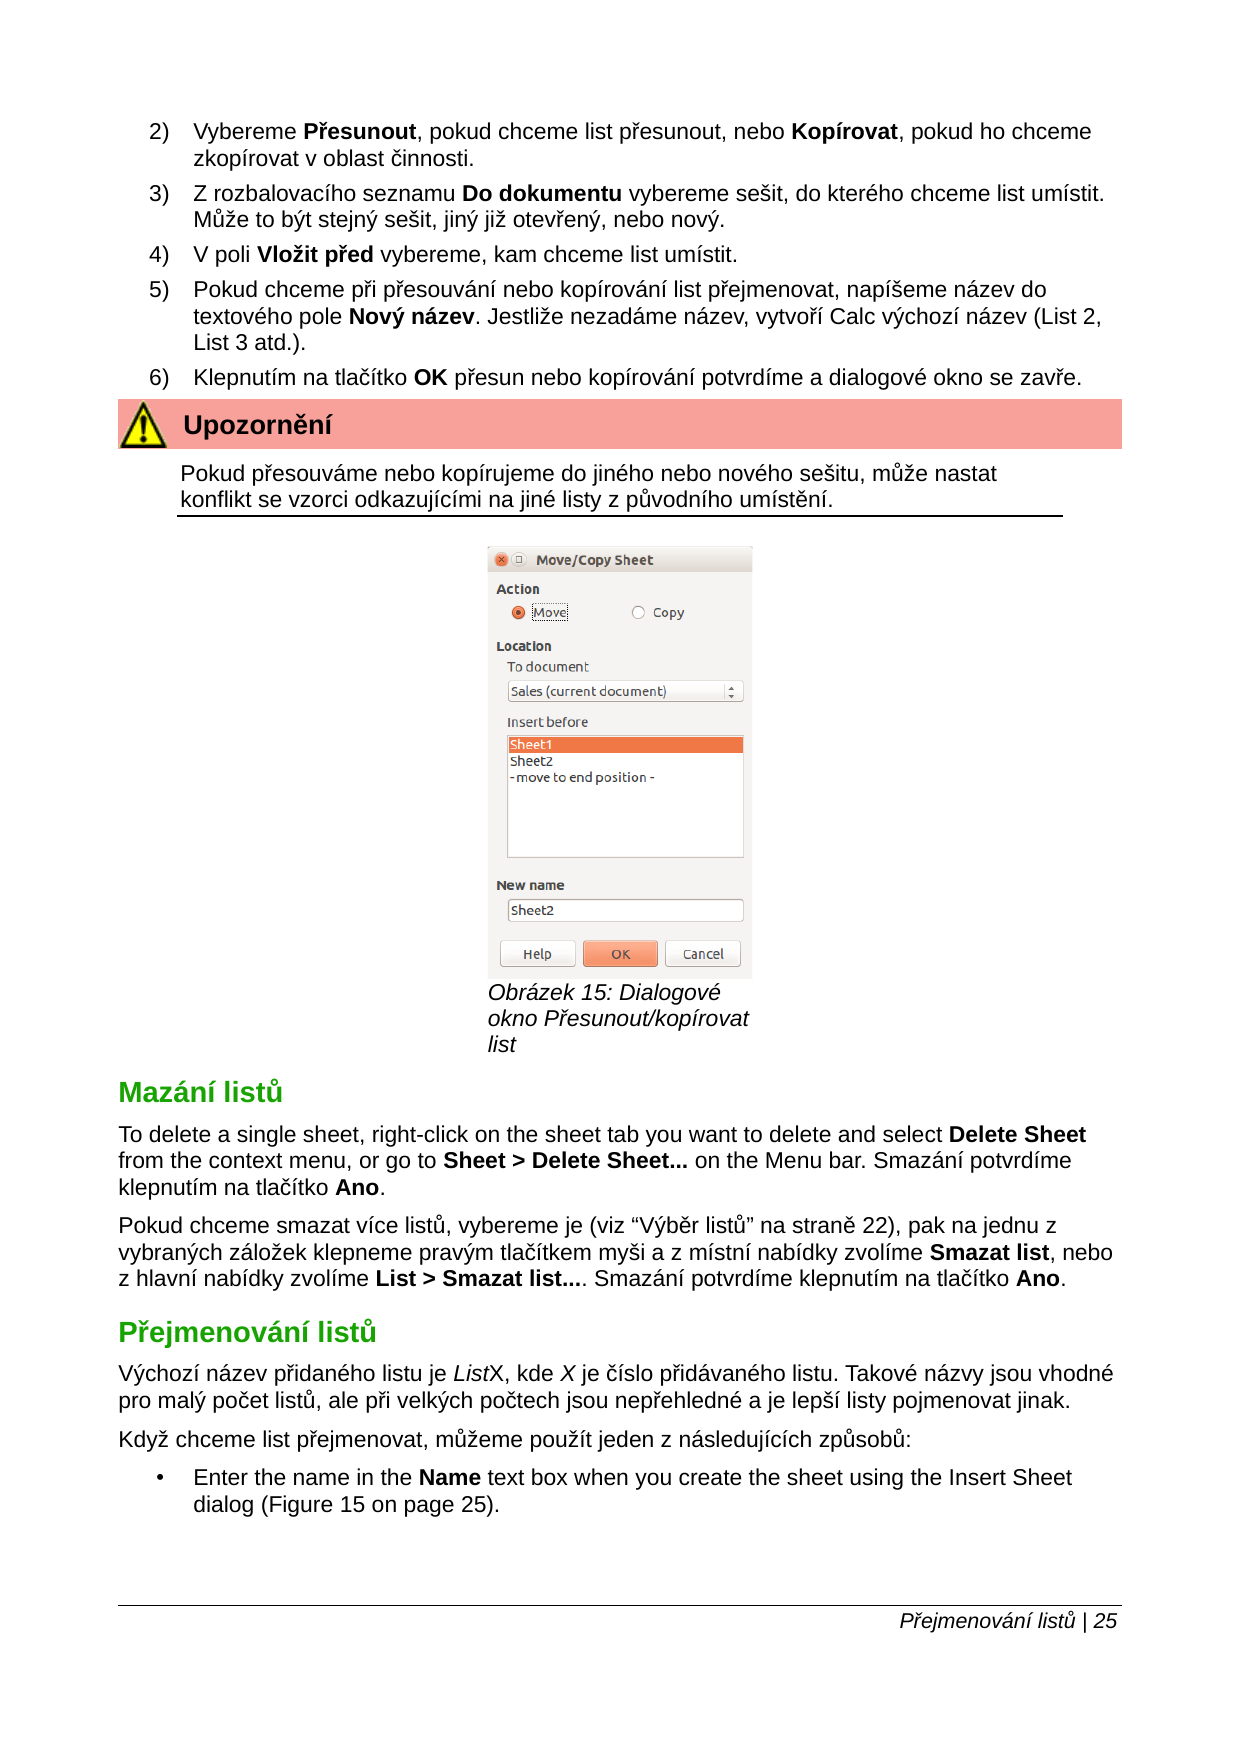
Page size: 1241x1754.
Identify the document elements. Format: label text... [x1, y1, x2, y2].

list Enter the name in the Name text box when you create the sheet using the Insert Sheet dialog (Figure 15 on page 24). [156, 1464, 1122, 1517]
subtitle Upozornění [118, 399, 1122, 449]
list Z rozbalovacího seznamu Do dokumentu vybereme sešit, do kterého chceme list umístit. Může to být stejný sešit, jiný již otevřený, nebo nový. [169, 180, 1122, 232]
picture [487, 546, 753, 979]
list Vybereme Přesunout, pokud chceme list přesunout, nebo Kopírovat, pokud ho chceme zkopírovat v oblast činnosti. [169, 118, 1122, 171]
text Pokud chceme smazat více listů, vybereme je (viz “Výběr listů” na straně 20), pak na jednu z vybraných záložek klepneme pravým tlačítkem myši a z místní nabídky zvolíme Smazat list, nebo z hlavní nabídky zvolíme List > Smazat list.... Smazání potvrdíme klepnutím na tlačítko Ano. [118, 1212, 1122, 1291]
list V poli Vložit před vybereme, kam chceme list umístit. [169, 241, 1122, 268]
text To delete a single sheet, right-click on the sheet tab you want to delete and select Delete Sheet from the context menu, or go to Sheet > Delete Sheet... on the Menu bar. Smazání potvrdíme klepnutím na tlačítko Ano. [118, 1121, 1122, 1200]
list Klepnutím na tlačítko OK přesun nebo kopírování potvrdíme a dialogové okno se zavře. [169, 364, 1122, 391]
text Výchozí název přidaného listu je ListX, kde X je číslo přidávaného listu. Takové názvy jsou vhodné pro malý počet listů, ale při velkých počtech jsou nepřehledné a je lepší listy pojmenovat jinak. [118, 1360, 1122, 1413]
list Když chceme list přejmenovat, můžeme použít jeden z následujících způsobů: [118, 1426, 1122, 1452]
subtitle Mazání listů [118, 1075, 1122, 1109]
text Pokud přesouváme nebo kopírujeme do jiného nebo nového sešitu, může nastat konflikt se vzorci odkazujícími na jiné listy z původního umístění. [177, 456, 1063, 515]
picture [119, 400, 167, 448]
list Pokud chceme při přesouvání nebo kopírování list přejmenovat, napíšeme název do textového pole Nový název. Jestliže nezadáme název, vytvoří Calc výchozí název (List 2, List 3 atd.). [169, 276, 1122, 356]
subtitle Přejmenování listů [118, 1315, 1122, 1348]
text Obrázek 15: Dialogové okno Přesunout/kopírovat list [488, 979, 752, 1058]
